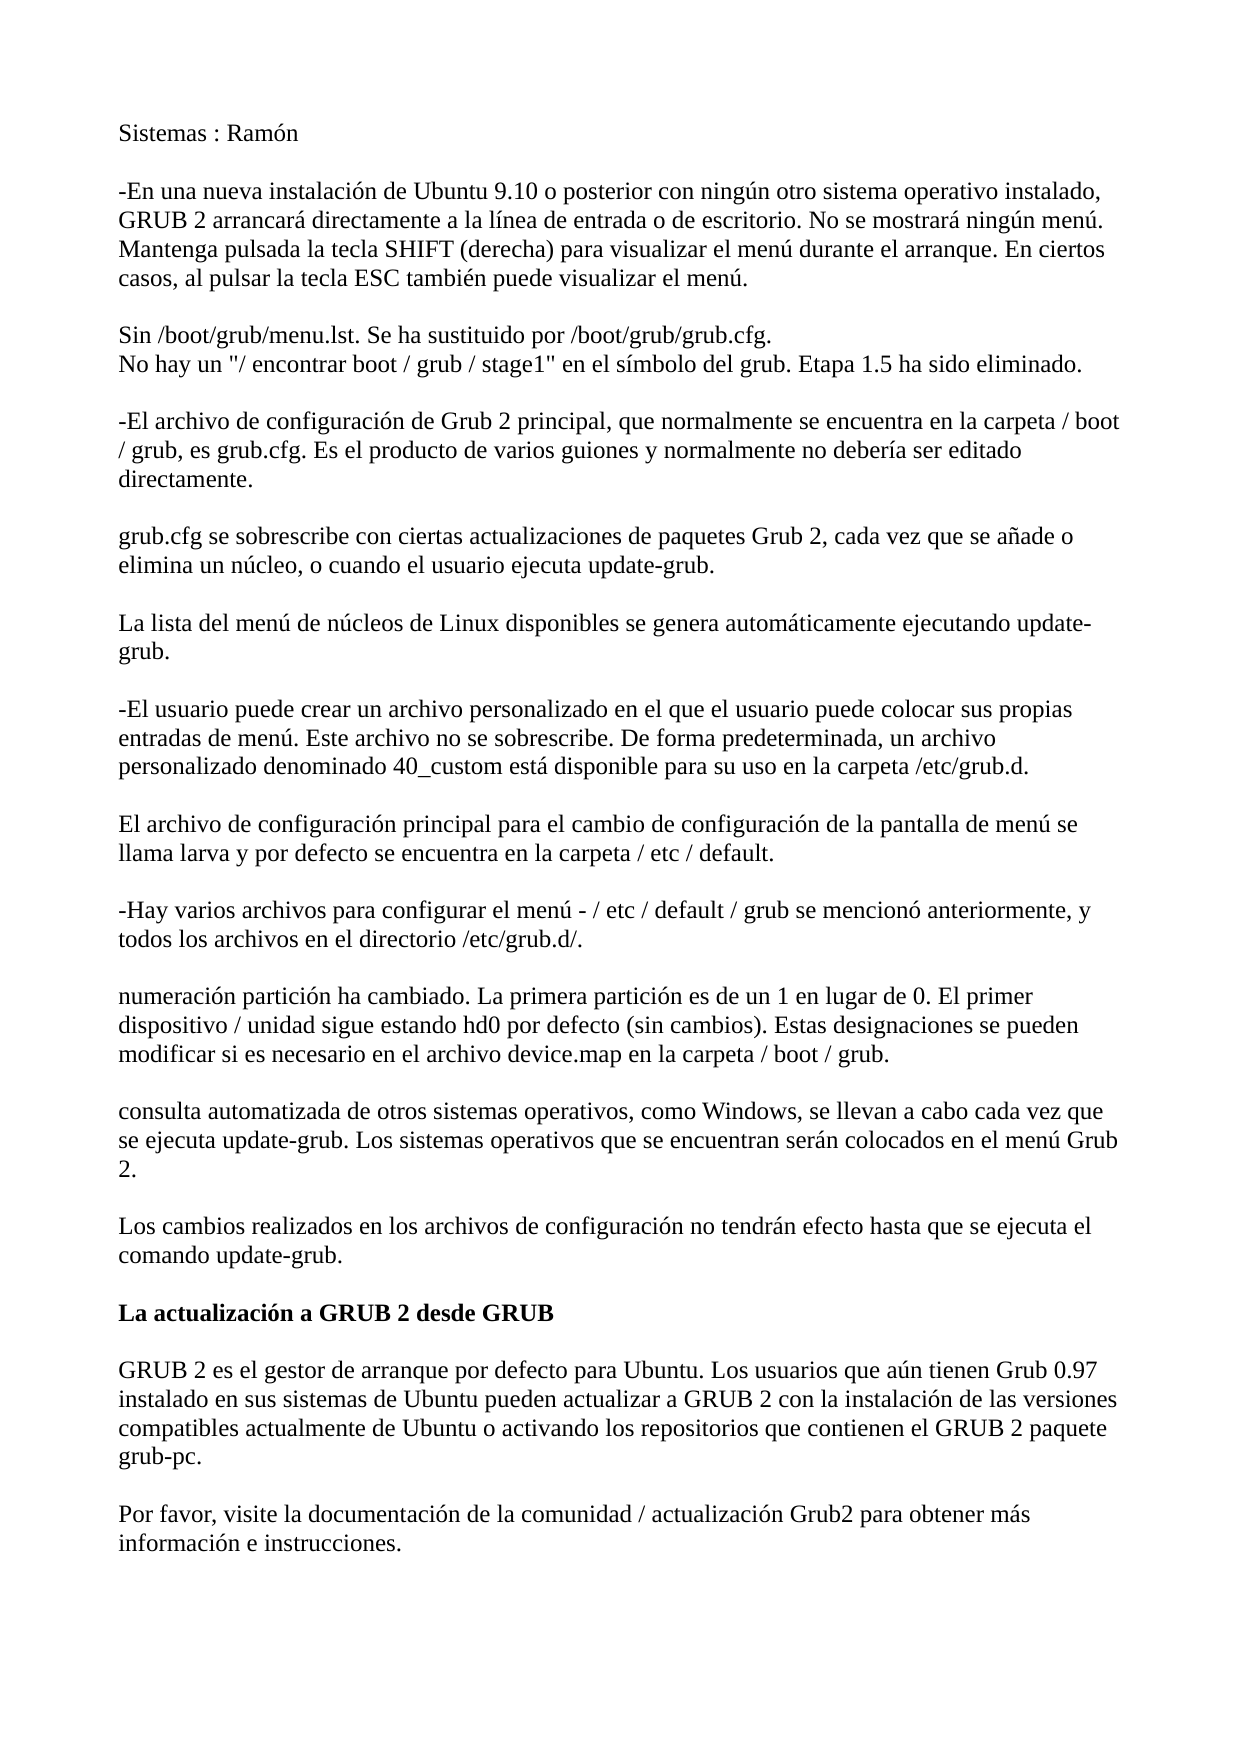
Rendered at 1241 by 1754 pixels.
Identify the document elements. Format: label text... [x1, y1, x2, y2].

text -En una nueva instalación de Ubuntu 9.10 o posterior con ningún otro sistema operativo instalado, GRUB 2 arrancará directamente a la línea de entrada o de escritorio. No se mostrará ningún menú. Mantenga pulsada la tecla SHIFT (derecha) para visualizar el menú durante el arranque. En ciertos casos, al pulsar la tecla ESC también puede visualizar el menú. Sin /boot/grub/menu.lst. Se ha sustituido por /boot/grub/grub.cfg. No hay un "/ encontrar boot / grub / stage1" en el símbolo del grub. Etapa 1.5 ha sido eliminado. -El archivo de configuración de Grub 2 principal, que normalmente se encuentra en la carpeta / boot / grub, es grub.cfg. Es el producto de varios guiones y normalmente no debería ser editado directamente. grub.cfg se sobrescribe con ciertas actualizaciones de paquetes Grub 2, cada vez que se añade o elimina un núcleo, o cuando el usuario ejecuta update-grub. La lista del menú de núcleos de Linux disponibles se genera automáticamente ejecutando update-grub. -El usuario puede crear un archivo personalizado en el que el usuario puede colocar sus propias entradas de menú. Este archivo no se sobrescribe. De forma predeterminada, un archivo personalizado denominado 40_custom está disponible para su uso en la carpeta /etc/grub.d. El archivo de configuración principal para el cambio de configuración de la pantalla de menú se llama larva y por defecto se encuentra en la carpeta / etc / default. -Hay varios archivos para configurar el menú - / etc / default / grub se mencionó anteriormente, y todos los archivos en el directorio /etc/grub.d/. numeración partición ha cambiado. La primera partición es de un 1 en lugar de 0. El primer dispositivo / unidad sigue estando hd0 por defecto (sin cambios). Estas designaciones se pueden modificar si es necesario en el archivo device.map en la carpeta / boot / grub. consulta automatizada de otros sistemas operativos, como Windows, se llevan a cabo cada vez que se ejecuta update-grub. Los sistemas operativos que se encuentran serán colocados en el menú Grub 2. Los cambios realizados en los archivos de configuración no tendrán efecto hasta que se ejecuta el comando update-grub. La actualización a GRUB 2 desde GRUB GRUB 2 es el gestor de arranque por defecto para Ubuntu. Los usuarios que aún tienen Grub 0.97 instalado en sus sistemas de Ubuntu pueden actualizar a GRUB 2 con la instalación de las versiones compatibles actualmente de Ubuntu o activando los repositorios que contienen el GRUB 2 paquete grub-pc. Por favor, visite la documentación de la comunidad / actualización Grub2 para obtener más información e instrucciones. [118, 176, 1122, 1556]
